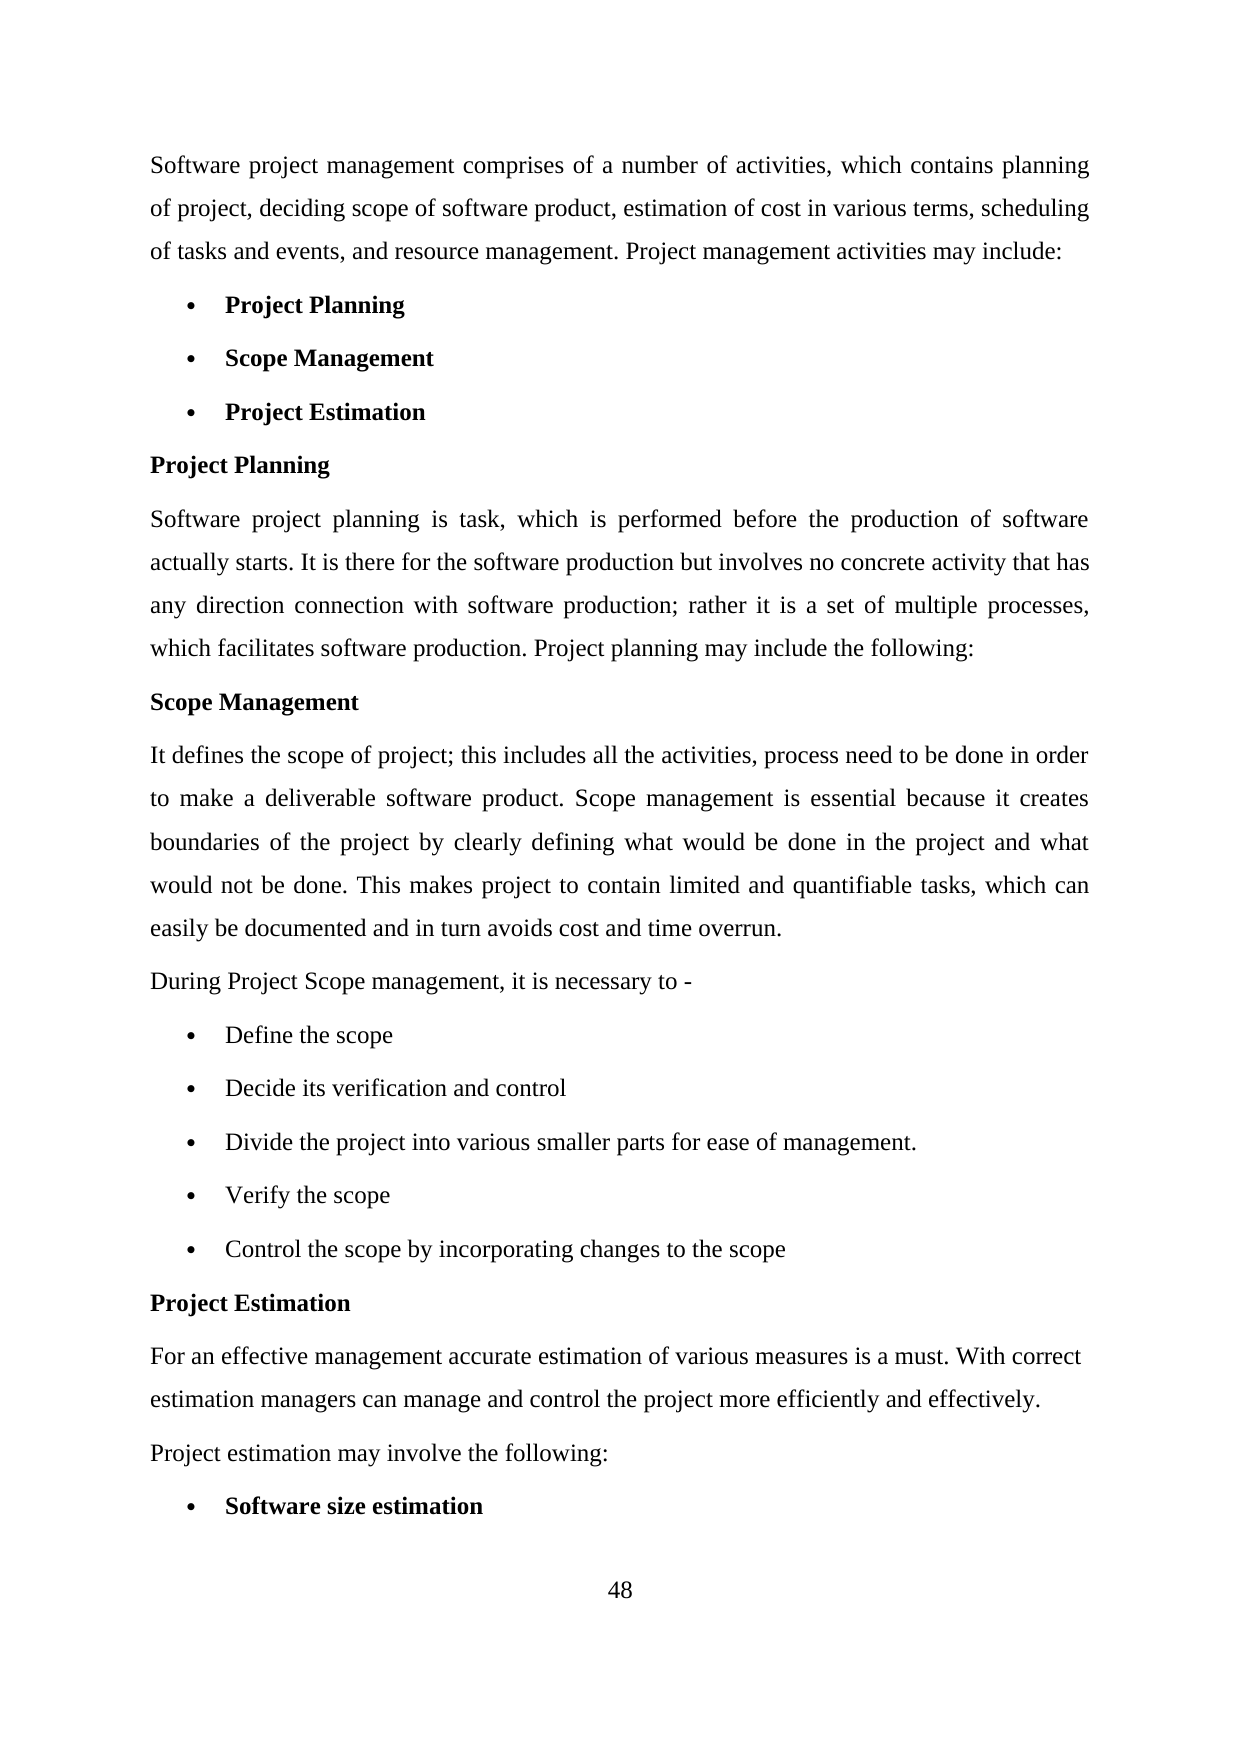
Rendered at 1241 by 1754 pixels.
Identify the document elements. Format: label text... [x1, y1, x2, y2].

subtitle Project Estimation [150, 1288, 1090, 1316]
text For an effective management accurate estimation of various measures is a must. With correct estimation managers can manage and control the project more efficiently and effectively. [150, 1341, 1090, 1413]
list Scope Management [187, 343, 1090, 372]
text It defines the scope of project; this includes all the activities, process need to be done in order to make a deliverable software product. Scope management is essential because it creates boundaries of the project by clearly defining what would be done in the project and what would not be done. This makes project to contain limited and quantifiable tasks, which can easily be documented and in turn avoids cost and time overrun. [150, 740, 1090, 942]
list Project Estimation [187, 397, 1090, 426]
list Project Planning [187, 290, 1090, 318]
text Project estimation may involve the following: [150, 1438, 1090, 1467]
text Software project planning is task, which is performed before the production of software actually starts. It is there for the software production but involves no concrete activity that has any direction connection with software production; rather it is a set of multiple processes, which facilitates software production. Project planning may include the following: [150, 504, 1090, 662]
subtitle Scope Management [150, 687, 1090, 716]
subtitle Project Planning [150, 450, 1090, 479]
list Define the scope [187, 1020, 1090, 1049]
list Divide the project into various smaller parts for ease of management. [187, 1127, 1090, 1156]
list Verify the scope [187, 1181, 1090, 1209]
list Decide its verification and control [187, 1073, 1090, 1102]
text Software project management comprises of a number of activities, which contains planning of project, deciding scope of software product, estimation of cost in various terms, scheduling of tasks and events, and resource management. Project management activities may include: [150, 150, 1090, 265]
list Software size estimation [187, 1491, 1090, 1520]
list Control the scope by incorporating changes to the scope [187, 1234, 1090, 1263]
text During Project Scope management, it is necessary to - [150, 966, 1090, 995]
